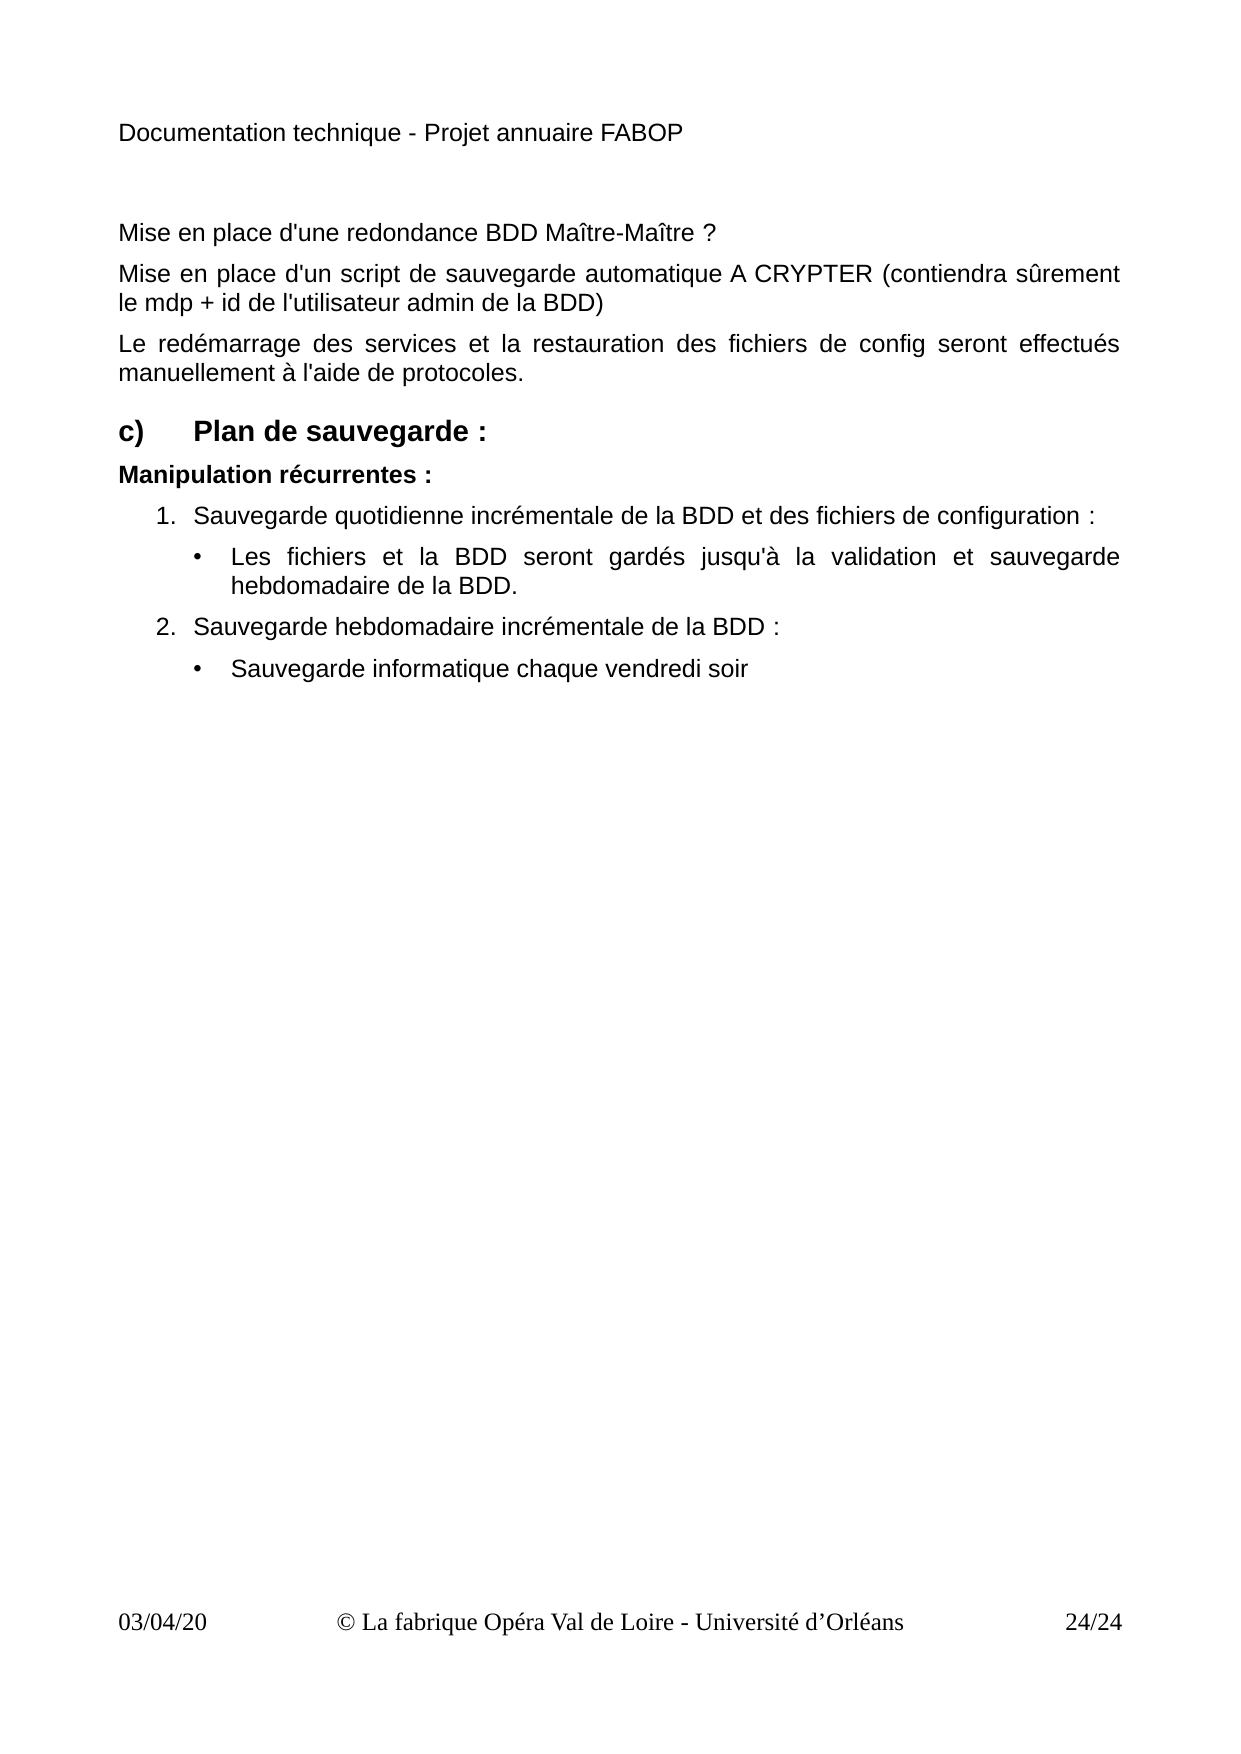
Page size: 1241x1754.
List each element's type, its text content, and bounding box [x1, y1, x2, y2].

list Sauvegarde hebdomadaire incrémentale de la BDD : [156, 612, 1122, 641]
list Sauvegarde quotidienne incrémentale de la BDD et des fichiers de configuration : [156, 501, 1122, 530]
subtitle Plan de sauvegarde : [118, 413, 1122, 447]
text Manipulation récurrentes : [118, 460, 1122, 488]
list Les fichiers et la BDD seront gardés jusqu'à la validation et sauvegarde hebdomadaire de la BDD. [193, 542, 1122, 600]
text Le redémarrage des services et la restauration des fichiers de config seront effectués manuellement à l'aide de protocoles. [118, 329, 1122, 386]
text Mise en place d'un script de sauvegarde automatique A CRYPTER (contiendra sûrement le mdp + id de l'utilisateur admin de la BDD) [118, 259, 1122, 316]
list Sauvegarde informatique chaque vendredi soir [193, 653, 1122, 682]
text Mise en place d'une redondance BDD Maître-Maître ? [118, 218, 1122, 246]
